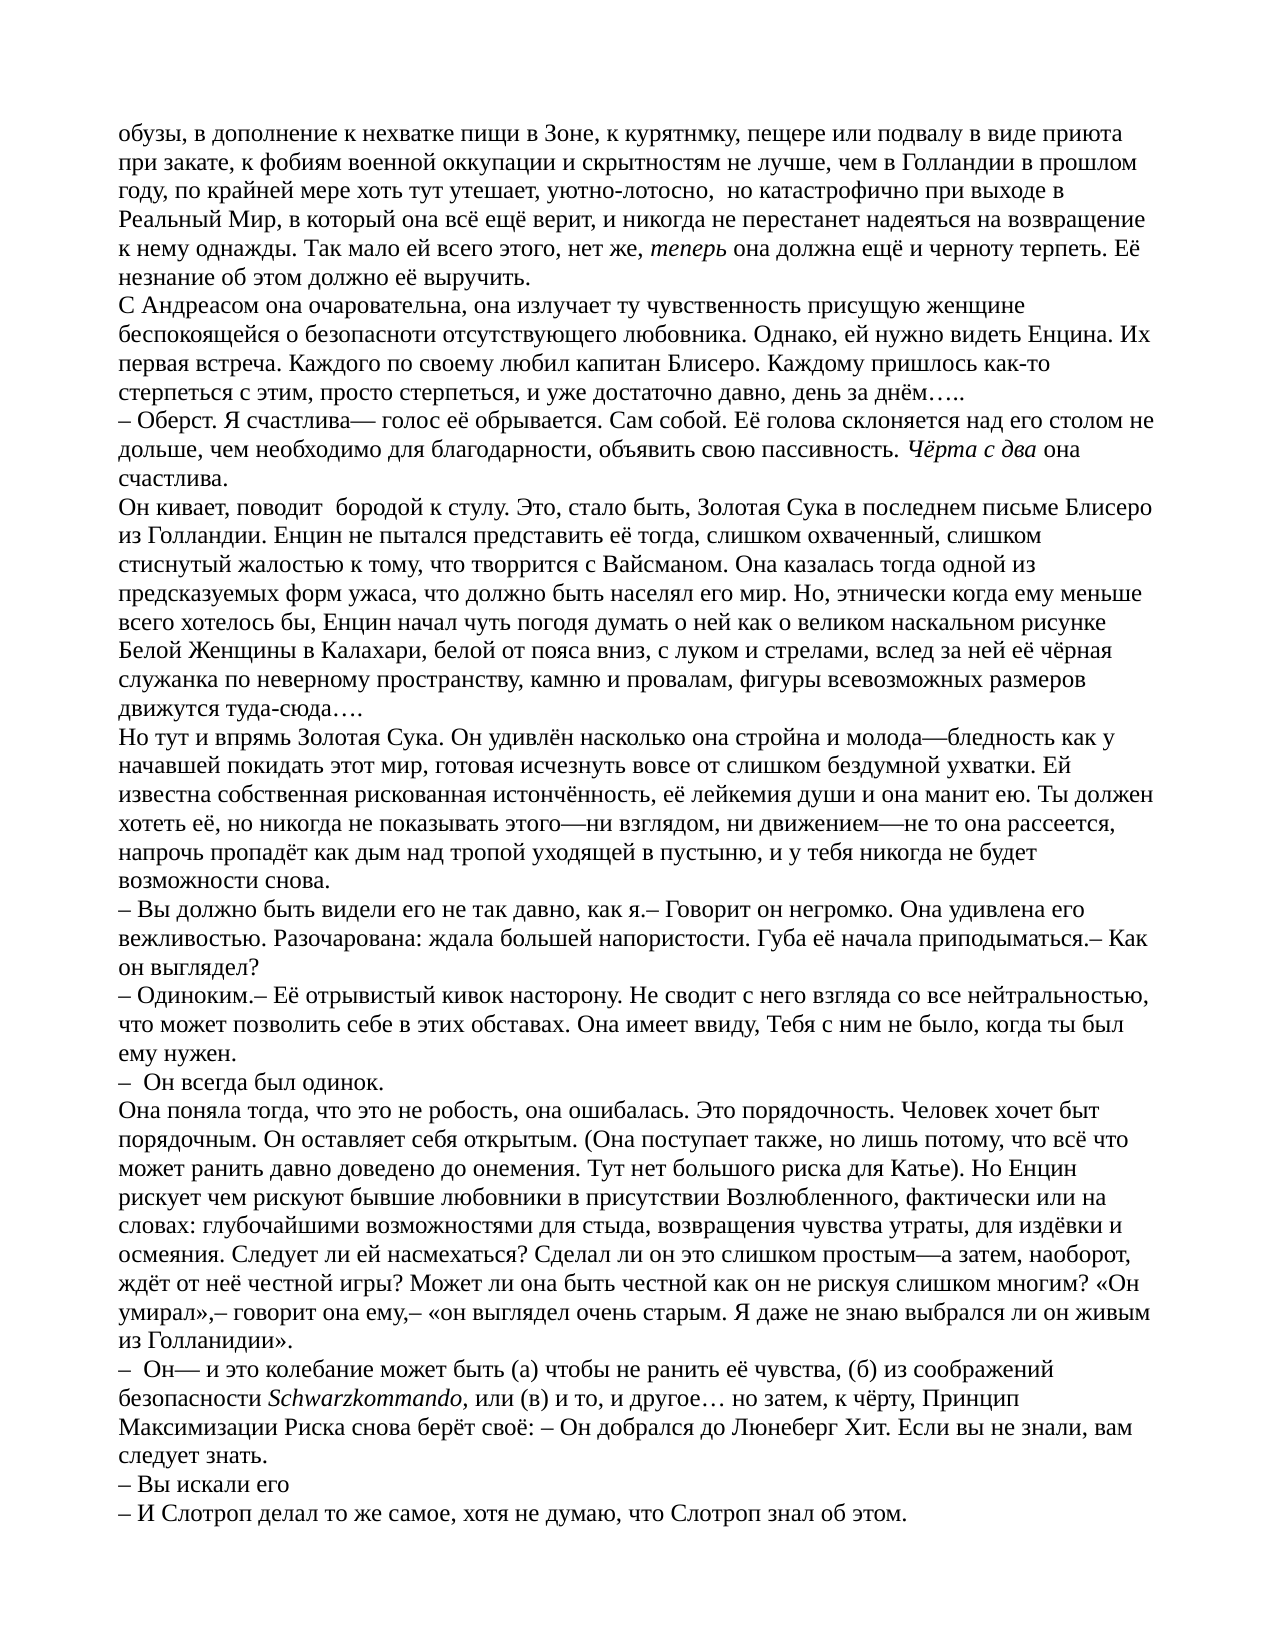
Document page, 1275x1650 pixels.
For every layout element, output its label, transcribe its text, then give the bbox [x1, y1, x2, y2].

text – Он всегда был одинок. [118, 1067, 1157, 1096]
text – Вы искали его [118, 1469, 1157, 1498]
text – И Слотроп делал то же самое, хотя не думаю, что Слотроп знал об этом. [118, 1498, 1157, 1527]
text – Оберст. Я счастлива— голос её обрывается. Сам собой. Её голова склоняется над его столом не дольше, чем необходимо для благодарности, объявить свою пассивность. Чёрта с два она счастлива. [118, 406, 1157, 492]
text обузы, в дополнение к нехватке пищи в Зоне, к курятнмку, пещере или подвалу в виде приюта при закате, к фобиям военной оккупации и скрытностям не лучше, чем в Голландии в прошлом году, по крайней мере хоть тут утешает, уютно-лотосно, но катастрофично при выходе в Реальный Мир, в который она всё ещё верит, и никогда не перестанет надеяться на возвращение к нему однажды. Так мало ей всего этого, нет же, теперь она должна ещё и черноту терпеть. Её незнание об этом должно её выручить. [118, 118, 1157, 291]
text С Андреасом она очаровательна, она излучает ту чувственность присущую женщине беспокоящейся о безопасноти отсутствующего любовника. Однако, ей нужно видеть Енцина. Их первая встреча. Каждого по своему любил капитан Блисеро. Каждому пришлось как-то стерпеться с этим, просто стерпеться, и уже достаточно давно, день за днём….. [118, 291, 1157, 406]
text – Одиноким.– Её отрывистый кивок насторону. Не сводит с него взгляда со все нейтральностью, что может позволить себе в этих обставах. Она имеет ввиду, Тебя с ним не было, когда ты был ему нужен. [118, 981, 1157, 1067]
text – Вы должно быть видели его не так давно, как я.– Говорит он негромко. Она удивлена его вежливостью. Разочарована: ждала большей напористости. Губа её начала приподыматься.– Как он выглядел? [118, 894, 1157, 981]
text – Он— и это колебание может быть (а) чтобы не ранить её чувства, (б) из соображений безопасности Schwarzkommando, или (в) и то, и другое… но затем, к чёрту, Принцип Максимизации Риска снова берёт своё: – Он добрался до Люнеберг Хит. Если вы не знали, вам следует знать. [118, 1354, 1157, 1469]
text Она поняла тогда, что это не робость, она ошибалась. Это порядочность. Человек хочет быт порядочным. Он оставляет себя открытым. (Она поступает также, но лишь потому, что всё что может ранить давно доведено до онемения. Тут нет большого риска для Катье). Но Енцин рискует чем рискуют бывшие любовники в присутствии Возлюбленного, фактически или на словах: глубочайшими возможностями для стыда, возвращения чувства утраты, для издёвки и осмеяния. Следует ли ей насмехаться? Сделал ли он это слишком простым—а затем, наоборот, ждёт от неё честной игры? Может ли она быть честной как он не рискуя слишком многим? «Он умирал»,– говорит она ему,– «он выглядел очень старым. Я даже не знаю выбрался ли он живым из Голланидии». [118, 1096, 1157, 1354]
text Но тут и впрямь Золотая Сука. Он удивлён насколько она стройна и молода—бледность как у начавшей покидать этот мир, готовая исчезнуть вовсе от слишком бездумной ухватки. Ей известна собственная рискованная истончённость, её лейкемия души и она манит ею. Ты должен хотеть её, но никогда не показывать этого—ни взглядом, ни движением—не то она рассеется, напрочь пропадёт как дым над тропой уходящей в пустыню, и у тебя никогда не будет возможности снова. [118, 722, 1157, 894]
text Он кивает, поводит бородой к стулу. Это, стало быть, Золотая Сука в последнем письме Блисеро из Голландии. Енцин не пытался представить её тогда, слишком охваченный, слишком стиснутый жалостью к тому, что творрится с Вайсманом. Она казалась тогда одной из предсказуемых форм ужаса, что должно быть населял его мир. Но, этнически когда ему меньше всего хотелось бы, Енцин начал чуть погодя думать о ней как о великом наскальном рисунке Белой Женщины в Калахари, белой от пояса вниз, с луком и стрелами, вслед за ней её чёрная служанка по неверному пространству, камню и провалам, фигуры всевозможных размеров движутся туда-сюда…. [118, 492, 1157, 722]
